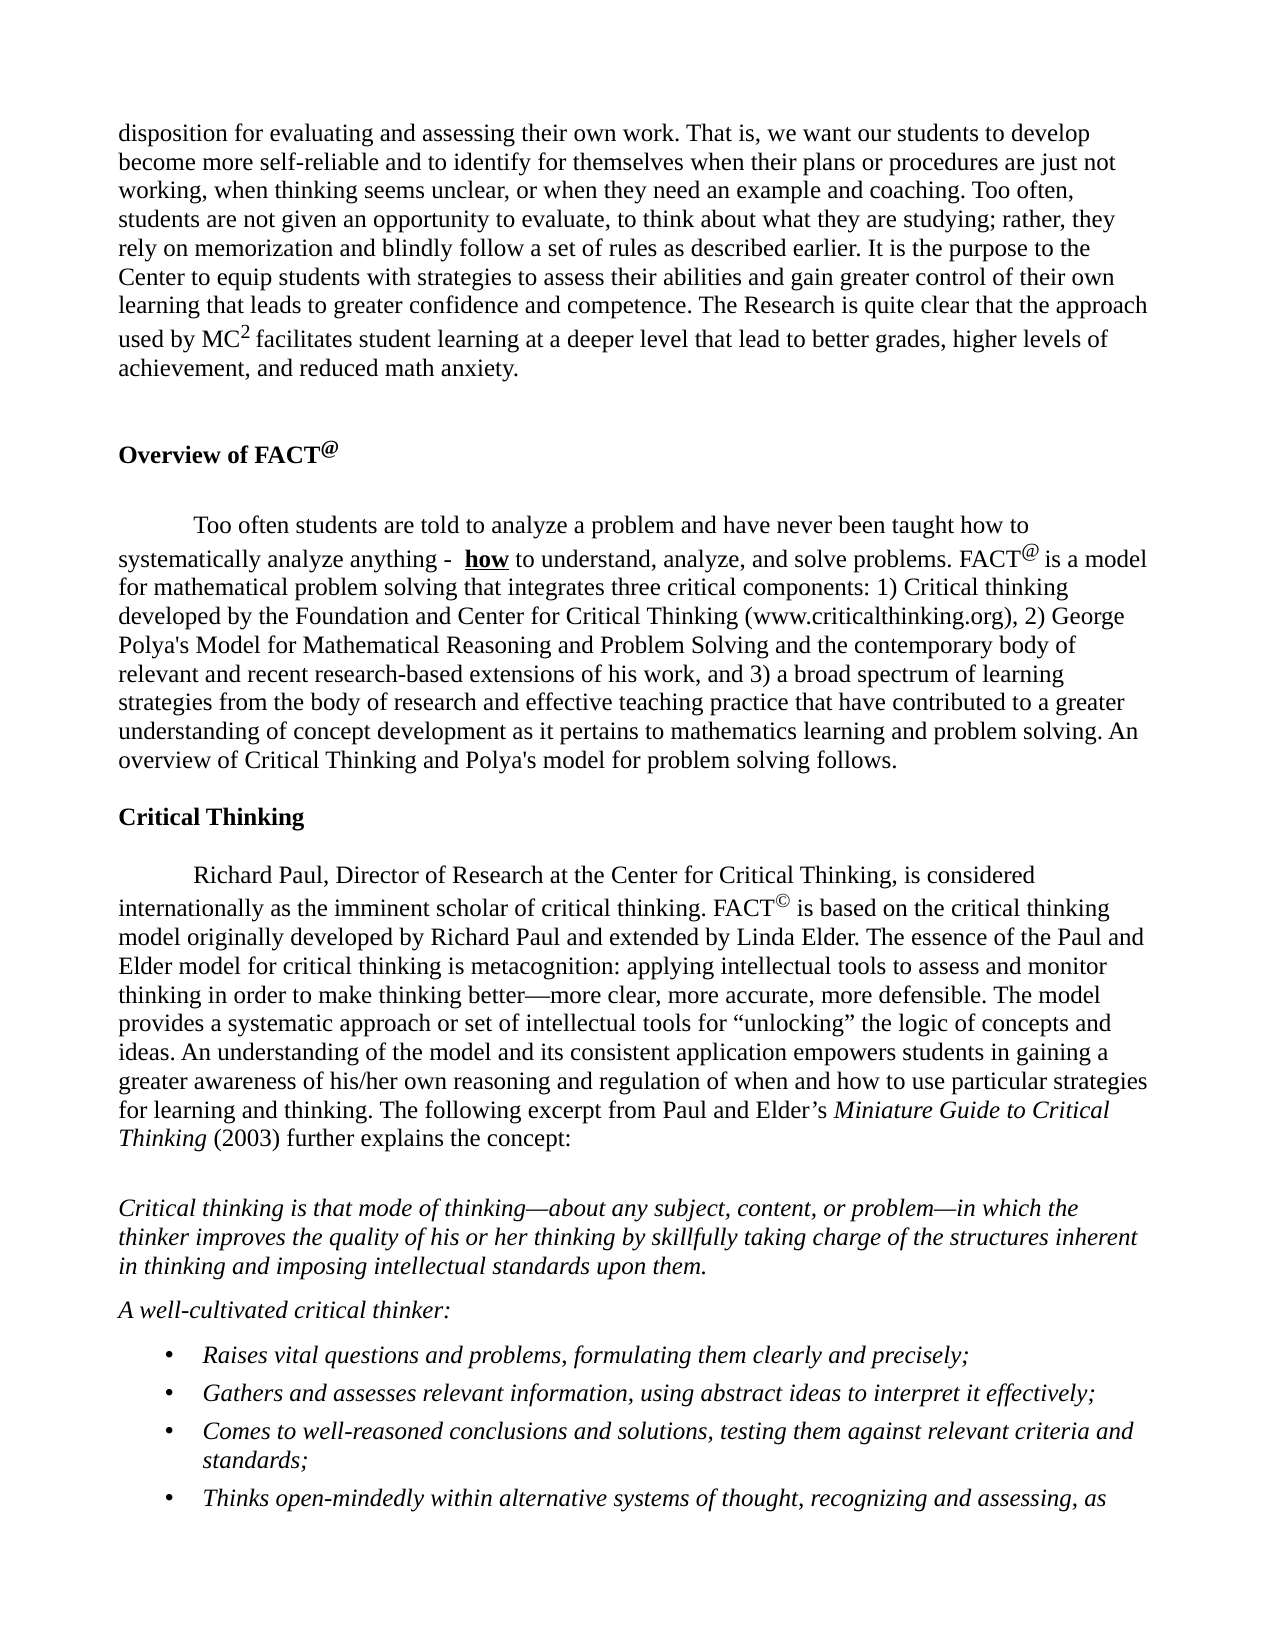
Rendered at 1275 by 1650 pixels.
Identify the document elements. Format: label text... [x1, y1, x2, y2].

list Thinks open-mindedly within alternative systems of thought, recognizing and assessing, as [165, 1483, 1157, 1512]
list Raises vital questions and problems, formulating them clearly and precisely; [165, 1340, 1157, 1368]
text Critical thinking is that mode of thinking—about any subject, content, or problem—in which the thinker improves the quality of his or her thinking by skillfully taking charge of the structures inherent in thinking and imposing intellectual standards upon them. [118, 1193, 1157, 1280]
text Richard Paul, Director of Research at the Center for Critical Thinking, is considered internationally as the imminent scholar of critical thinking. FACT© is based on the critical thinking model originally developed by Richard Paul and extended by Linda Elder. The essence of the Paul and Elder model for critical thinking is metacognition: applying intellectual tools to assess and monitor thinking in order to make thinking better—more clear, more accurate, more defensible. The model provides a systematic approach or set of intellectual tools for “unlocking” the logic of concepts and ideas. An understanding of the model and its consistent application empowers students in gaining a greater awareness of his/her own reasoning and regulation of when and how to use particular strategies for learning and thinking. The following excerpt from Paul and Elder’s Miniature Guide to Critical Thinking (2003) further explains the concept: [118, 860, 1157, 1152]
list Gathers and assesses relevant information, using abstract ideas to interpret it effectively; [165, 1378, 1157, 1407]
text Critical Thinking [118, 802, 1157, 831]
text disposition for evaluating and assessing their own work. That is, we want our students to develop become more self-reliable and to identify for themselves when their plans or procedures are just not working, when thinking seems unclear, or when they need an example and coaching. Too often, students are not given an opportunity to evaluate, to think about what they are studying; rather, they rely on memorization and blindly follow a set of rules as described earlier. It is the purpose to the Center to equip students with strategies to assess their abilities and gain greater control of their own learning that leads to greater confidence and competence. The Research is quite clear that the approach used by MC2 facilitates student learning at a deeper level that lead to better grades, higher levels of achievement, and reduced math anxiety. [118, 118, 1157, 382]
text Overview of FACT@ [118, 435, 1157, 469]
list Comes to well-reasoned conclusions and solutions, testing them against relevant criteria and standards; [165, 1416, 1157, 1473]
text A well-cultivated critical thinker: [118, 1295, 1157, 1324]
text Too often students are told to analyze a problem and have never been taught how to systematically analyze anything - how to understand, analyze, and solve problems. FACT@ is a model for mathematical problem solving that integrates three critical components: 1) Critical thinking developed by the Foundation and Center for Critical Thinking (www.criticalthinking.org), 2) George Polya's Model for Mathematical Reasoning and Problem Solving and the contemporary body of relevant and recent research-based extensions of his work, and 3) a broad spectrum of learning strategies from the body of research and effective teaching practice that have contributed to a greater understanding of concept development as it pertains to mathematics learning and problem solving. An overview of Critical Thinking and Polya's model for problem solving follows. [118, 510, 1157, 774]
